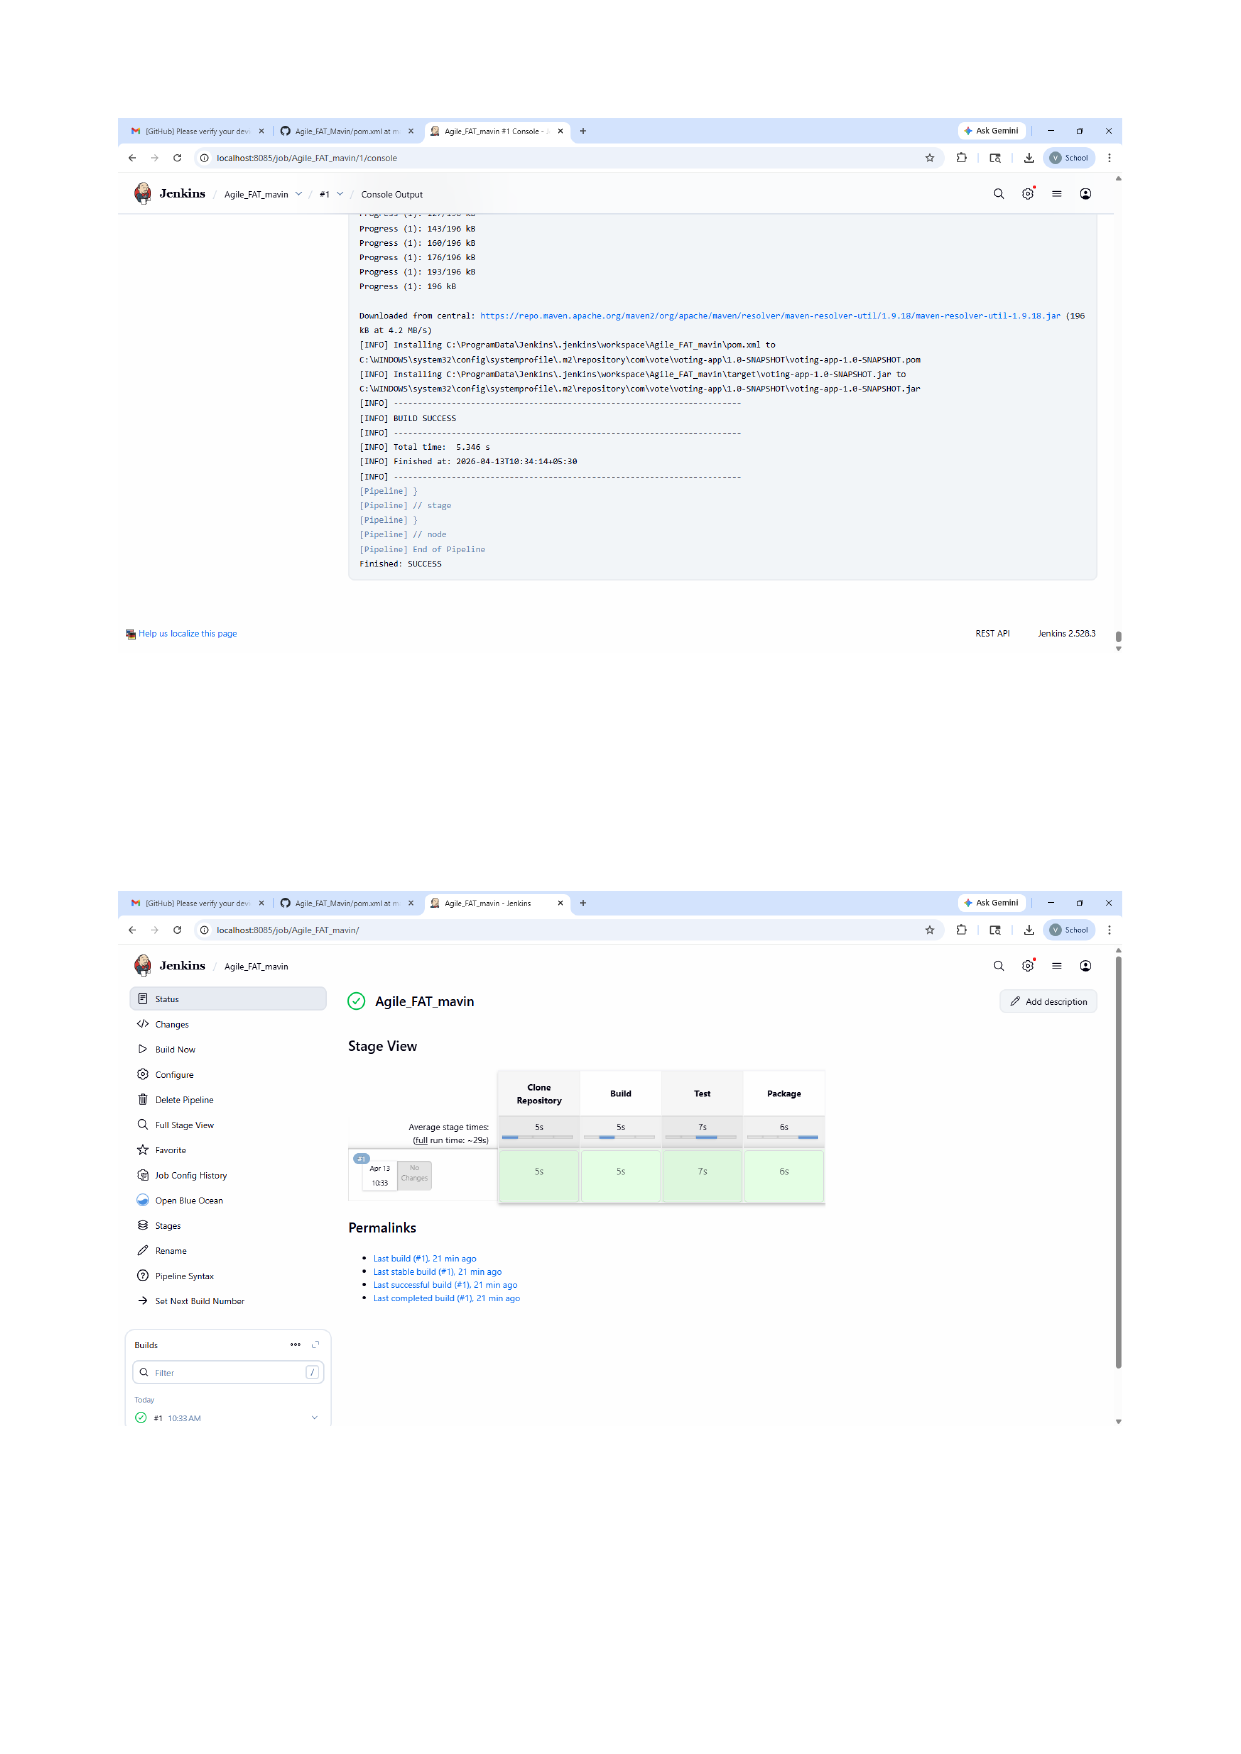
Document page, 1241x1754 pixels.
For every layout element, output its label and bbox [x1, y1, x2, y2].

picture [118, 118, 1123, 653]
picture [118, 891, 1123, 1426]
